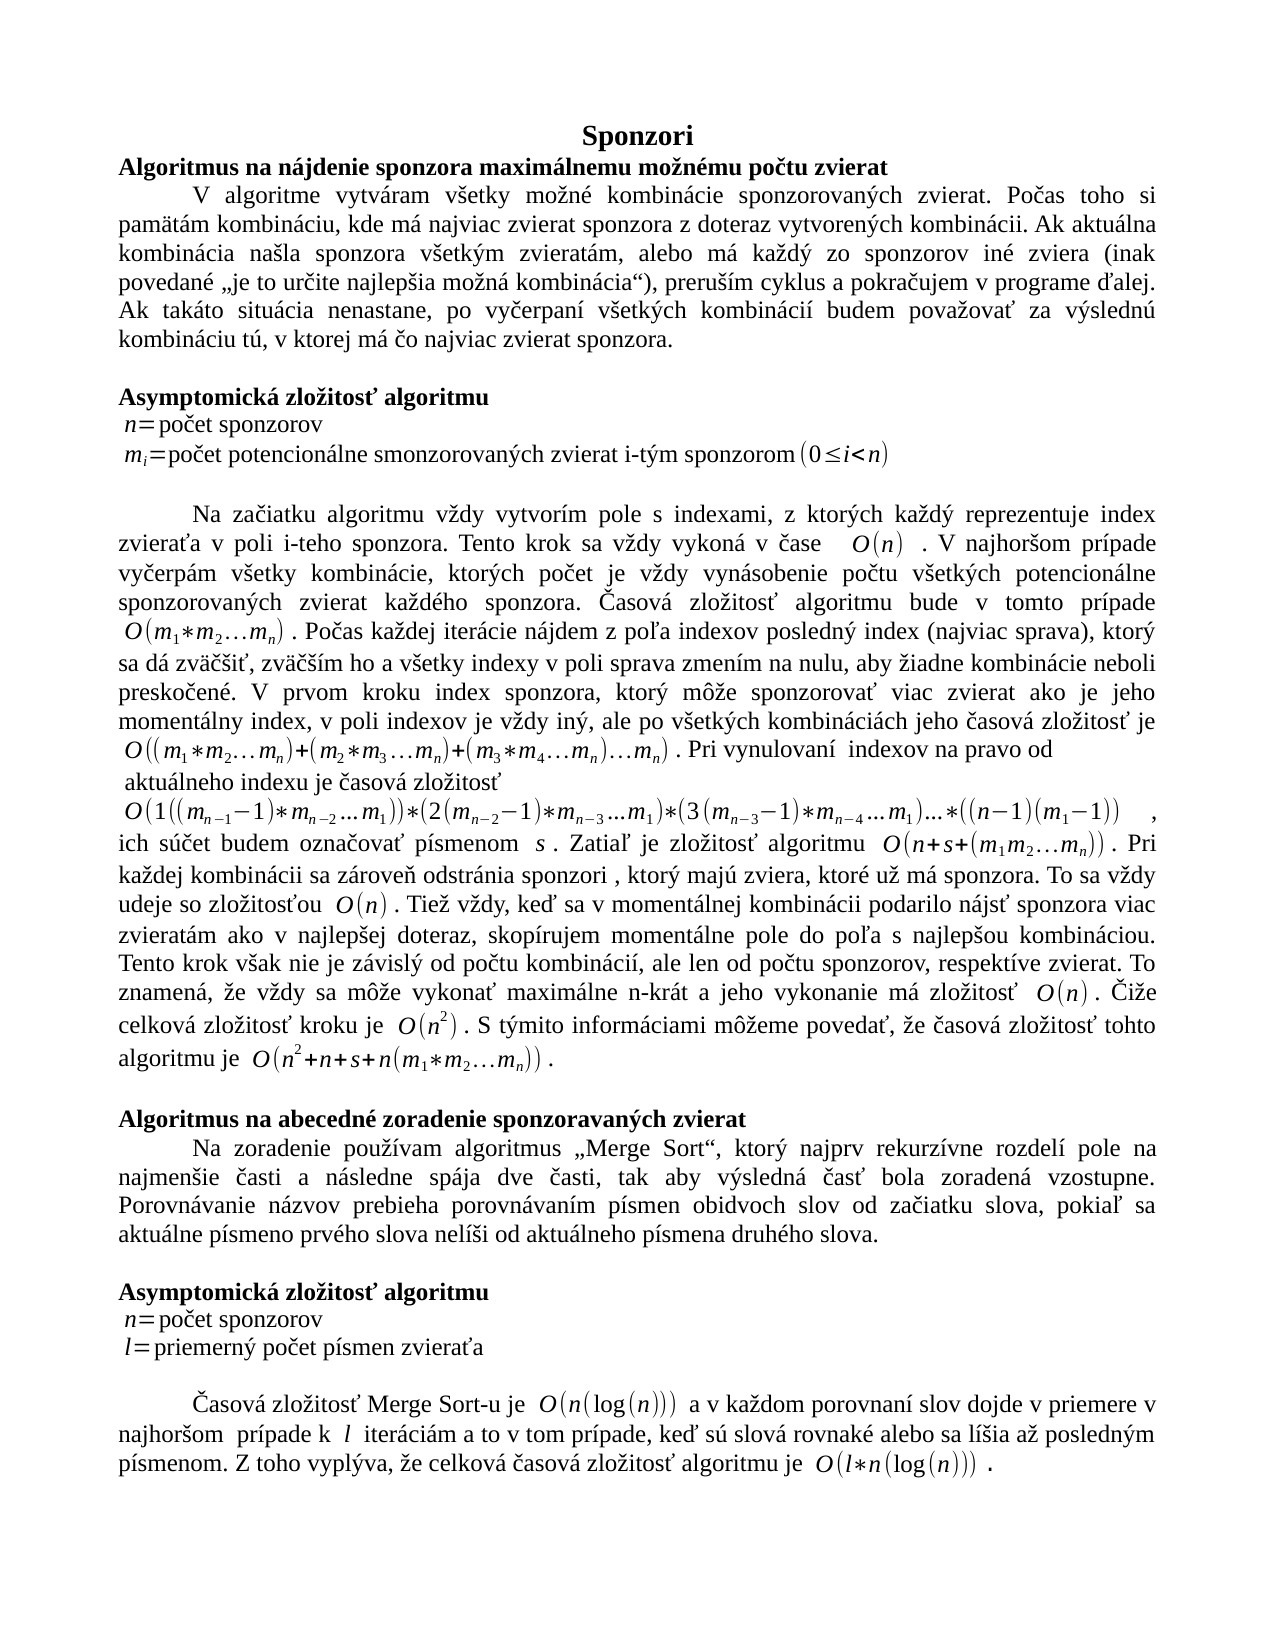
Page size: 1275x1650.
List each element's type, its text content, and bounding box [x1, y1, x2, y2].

text aktuálneho indexu je časová zložitosť [118, 767, 1157, 796]
text Sponzori [118, 118, 1157, 152]
text V algoritme vytváram všetky možné kombinácie sponzorovaných zvierat. Počas toho si pamätám kombináciu, kde má najviac zvierat sponzora z doteraz vytvorených kombinácii. Ak aktuálna kombinácia našla sponzora všetkým zvieratám, alebo má každý zo sponzorov iné zviera (inak povedané „je to určite najlepšia možná kombinácia“), preruším cyklus a pokračujem v programe ďalej. Ak takáto situácia nenastane, po vyčerpaní všetkých kombinácií budem považovať za výslednú kombináciu tú, v ktorej má čo najviac zvierat sponzora. [118, 180, 1157, 353]
text Na zoradenie používam algoritmus „Merge Sort“, ktorý najprv rekurzívne rozdelí pole na najmenšie časti a následne spája dve časti, tak aby výsledná časť bola zoradená vzostupne. Porovnávanie názvov prebieha porovnávaním písmen obidvoch slov od začiatku slova, pokiaľ sa aktuálne písmeno prvého slova nelíši od aktuálneho písmena druhého slova. [118, 1133, 1157, 1248]
text Algoritmus na nájdenie sponzora maximálnemu možnému počtu zvierat [118, 152, 1157, 180]
text Časová zložitosť Merge Sort-u je a v každom porovnaní slov dojde v priemere v najhoršom prípade k iteráciám a to v tom prípade, keď sú slová rovnaké alebo sa líšia až posledným písmenom. Z toho vyplýva, že celková časová zložitosť algoritmu je . [118, 1389, 1157, 1479]
text , ich súčet budem označovať písmenom . Zatiaľ je zložitosť algoritmu . Pri každej kombinácii sa zároveň odstránia sponzori , ktorý majú zviera, ktoré už má sponzora. To sa vždy udeje so zložitosťou . Tiež vždy, keď sa v momentálnej kombinácii podarilo nájsť sponzora viac zvieratám ako v najlepšej doteraz, skopírujem momentálne pole do poľa s najlepšou kombináciou. Tento krok však nie je závislý od počtu kombinácií, ale len od počtu sponzorov, respektíve zvierat. To znamená, že vždy sa môže vykonať maximálne n-krát a jeho vykonanie má zložitosť . Čiže celková zložitosť kroku je . S týmito informáciami môžeme povedať, že časová zložitosť tohto algoritmu je . [118, 796, 1157, 1075]
text Asymptomická zložitosť algoritmu [118, 1277, 1157, 1305]
text Asymptomická zložitosť algoritmu [118, 382, 1157, 410]
text Algoritmus na abecedné zoradenie sponzoravaných zvierat [118, 1104, 1157, 1133]
text Na začiatku algoritmu vždy vytvorím pole s indexami, z ktorých každý reprezentuje index zvieraťa v poli i-teho sponzora. Tento krok sa vždy vykoná v čase . V najhoršom prípade vyčerpám všetky kombinácie, ktorých počet je vždy vynásobenie počtu všetkých potencionálne sponzorovaných zvierat každého sponzora. Časová zložitosť algoritmu bude v tomto prípade . Počas každej iterácie nájdem z poľa indexov posledný index (najviac sprava), ktorý sa dá zväčšiť, zväčším ho a všetky indexy v poli sprava zmením na nulu, aby žiadne kombinácie neboli preskočené. V prvom kroku index sponzora, ktorý môže sponzorovať viac zvierat ako je jeho momentálny index, v poli indexov je vždy iný, ale po všetkých kombináciách jeho časová zložitosť je . Pri vynulovaní indexov na pravo od [118, 499, 1157, 767]
